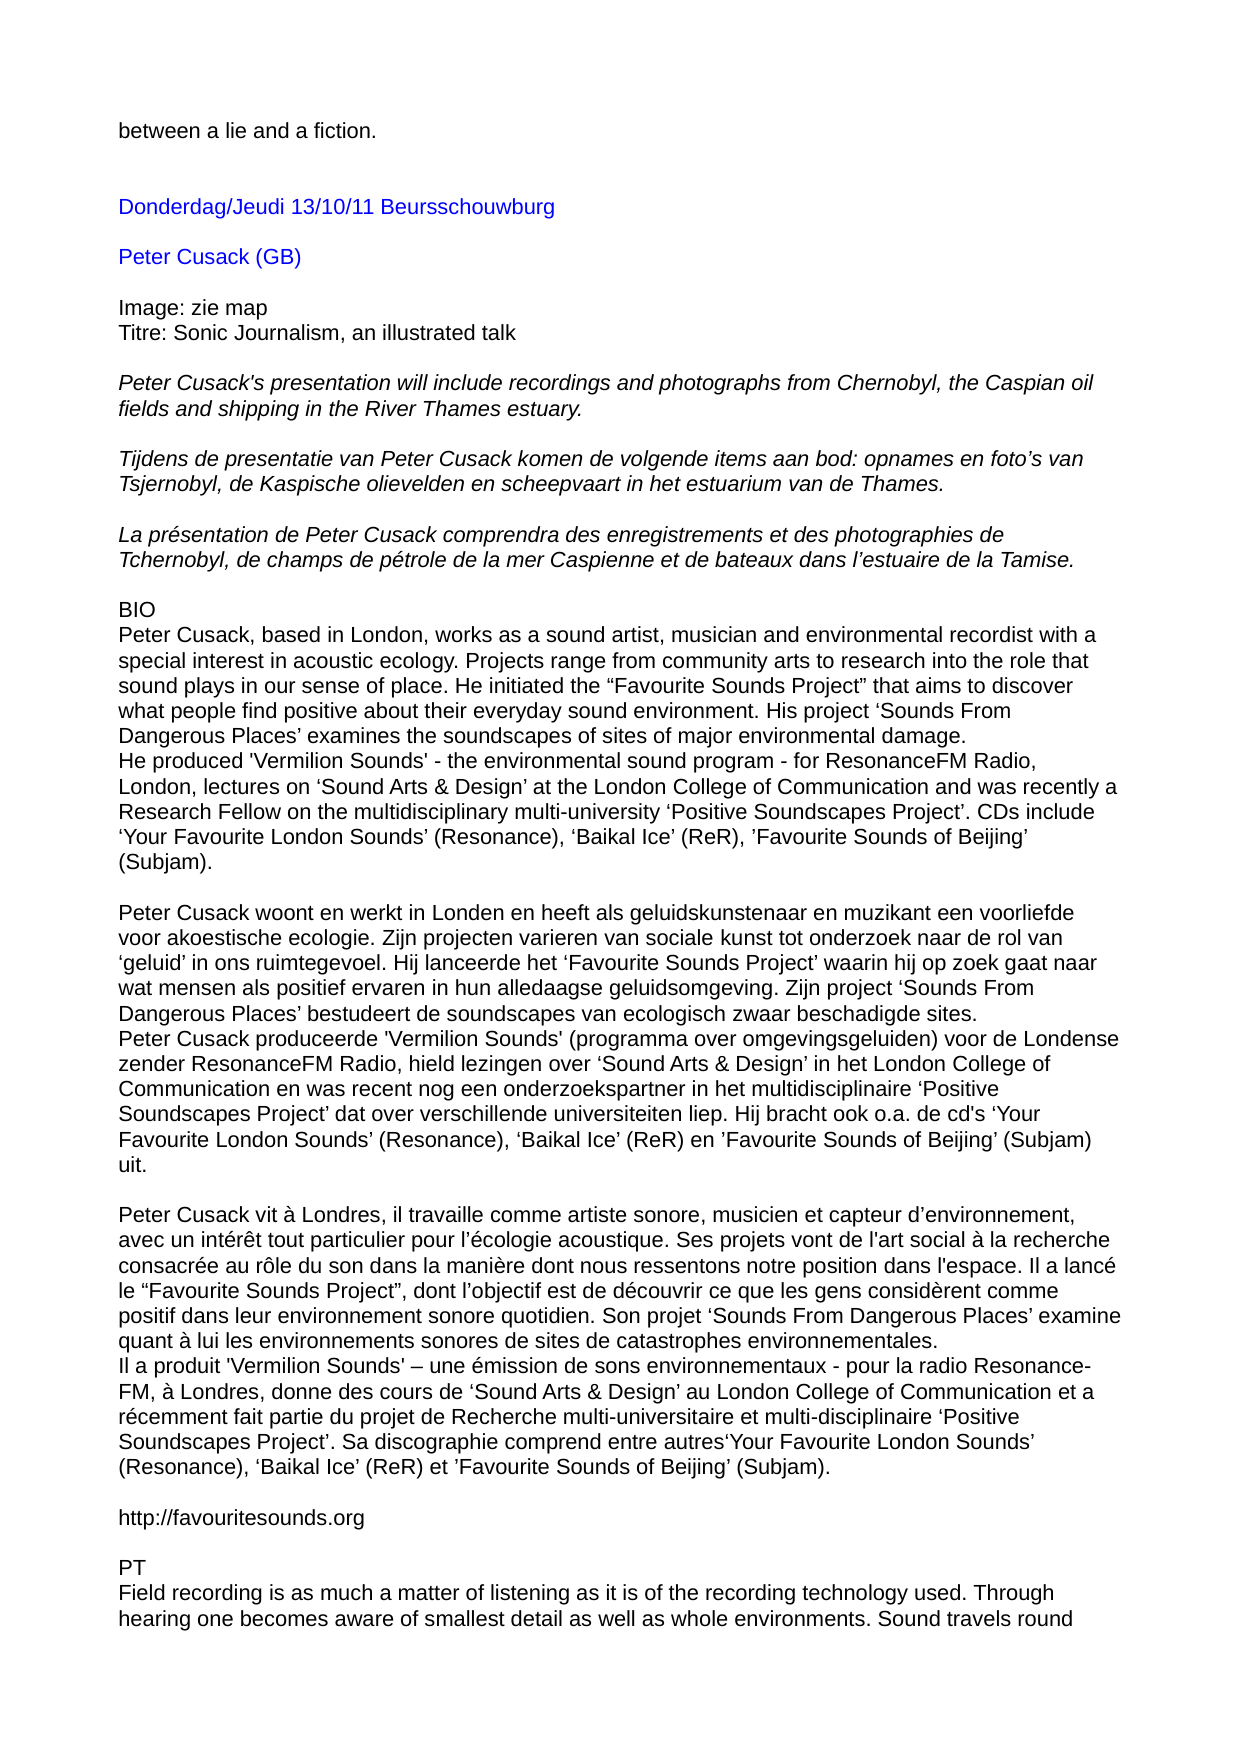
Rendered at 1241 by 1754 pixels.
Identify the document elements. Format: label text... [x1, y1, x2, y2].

text Field recording is as much a matter of listening as it is of the recording technology used. Through hearing one becomes aware of smallest detail as well as whole environments. Sound travels round [118, 1580, 1122, 1631]
text Peter Cusack's presentation will include recordings and photographs from Chernobyl, the Caspian oil fields and shipping in the River Thames estuary. [118, 370, 1122, 421]
text Peter Cusack, based in London, works as a sound artist, musician and environmental recordist with a special interest in acoustic ecology. Projects range from community arts to research into the role that sound plays in our sense of place. He initiated the “Favourite Sounds Project” that aims to discover what people find positive about their everyday sound environment. His project ‘Sounds From Dangerous Places’ examines the soundscapes of sites of major environmental damage. [118, 622, 1122, 748]
text PT [118, 1555, 1122, 1580]
text between a lie and a fiction. [118, 118, 1122, 143]
text Donderdag/Jeudi 13/10/11 Beursschouwburg [118, 194, 1122, 219]
text BIO [118, 597, 1122, 622]
text He produced 'Vermilion Sounds' - the environmental sound program - for ResonanceFM Radio, London, lectures on ‘Sound Arts & Design’ at the London College of Communication and was recently a Research Fellow on the multidisciplinary multi-university ‘Positive Soundscapes Project’. CDs include ‘Your Favourite London Sounds’ (Resonance), ‘Baikal Ice’ (ReR), ’Favourite Sounds of Beijing’ (Subjam). [118, 748, 1122, 874]
text Peter Cusack woont en werkt in Londen en heeft als geluidskunstenaar en muzikant een voorliefde voor akoestische ecologie. Zijn projecten varieren van sociale kunst tot onderzoek naar de rol van ‘geluid’ in ons ruimtegevoel. Hij lanceerde het ‘Favourite Sounds Project’ waarin hij op zoek gaat naar wat mensen als positief ervaren in hun alledaagse geluidsomgeving. Zijn project ‘Sounds From Dangerous Places’ bestudeert de soundscapes van ecologisch zwaar beschadigde sites. [118, 899, 1122, 1026]
text Tijdens de presentatie van Peter Cusack komen de volgende items aan bod: opnames en foto’s van Tsjernobyl, de Kaspische olievelden en scheepvaart in het estuarium van de Thames. [118, 446, 1122, 496]
text Peter Cusack (GB) [118, 244, 1122, 269]
text Il a produit 'Vermilion Sounds' – une émission de sons environnementaux - pour la radio Resonance-FM, à Londres, donne des cours de ‘Sound Arts & Design’ au London College of Communication et a récemment fait partie du projet de Recherche multi-universitaire et multi-disciplinaire ‘Positive Soundscapes Project’. Sa discographie comprend entre autres‘Your Favourite London Sounds’ (Resonance), ‘Baikal Ice’ (ReR) et ’Favourite Sounds of Beijing’ (Subjam). [118, 1353, 1122, 1479]
text La présentation de Peter Cusack comprendra des enregistrements et des photographies de Tchernobyl, de champs de pétrole de la mer Caspienne et de bateaux dans l’estuaire de la Tamise. [118, 521, 1122, 572]
text http://favouritesounds.org [118, 1504, 1122, 1530]
text Image: zie map [118, 294, 1122, 320]
text Peter Cusack vit à Londres, il travaille comme artiste sonore, musicien et capteur d’environnement, avec un intérêt tout particulier pour l’écologie acoustique. Ses projets vont de l'art social à la recherche consacrée au rôle du son dans la manière dont nous ressentons notre position dans l'espace. Il a lancé le “Favourite Sounds Project”, dont l’objectif est de découvrir ce que les gens considèrent comme positif dans leur environnement sonore quotidien. Son projet ‘Sounds From Dangerous Places’ examine quant à lui les environnements sonores de sites de catastrophes environnementales. [118, 1202, 1122, 1353]
text Titre: Sonic Journalism, an illustrated talk [118, 320, 1122, 345]
text Peter Cusack produceerde 'Vermilion Sounds' (programma over omgevingsgeluiden) voor de Londense zender ResonanceFM Radio, hield lezingen over ‘Sound Arts & Design’ in het London College of Communication en was recent nog een onderzoekspartner in het multidisciplinaire ‘Positive Soundscapes Project’ dat over verschillende universiteiten liep. Hij bracht ook o.a. de cd's ‘Your Favourite London Sounds’ (Resonance), ‘Baikal Ice’ (ReR) en ’Favourite Sounds of Beijing’ (Subjam) uit. [118, 1026, 1122, 1177]
